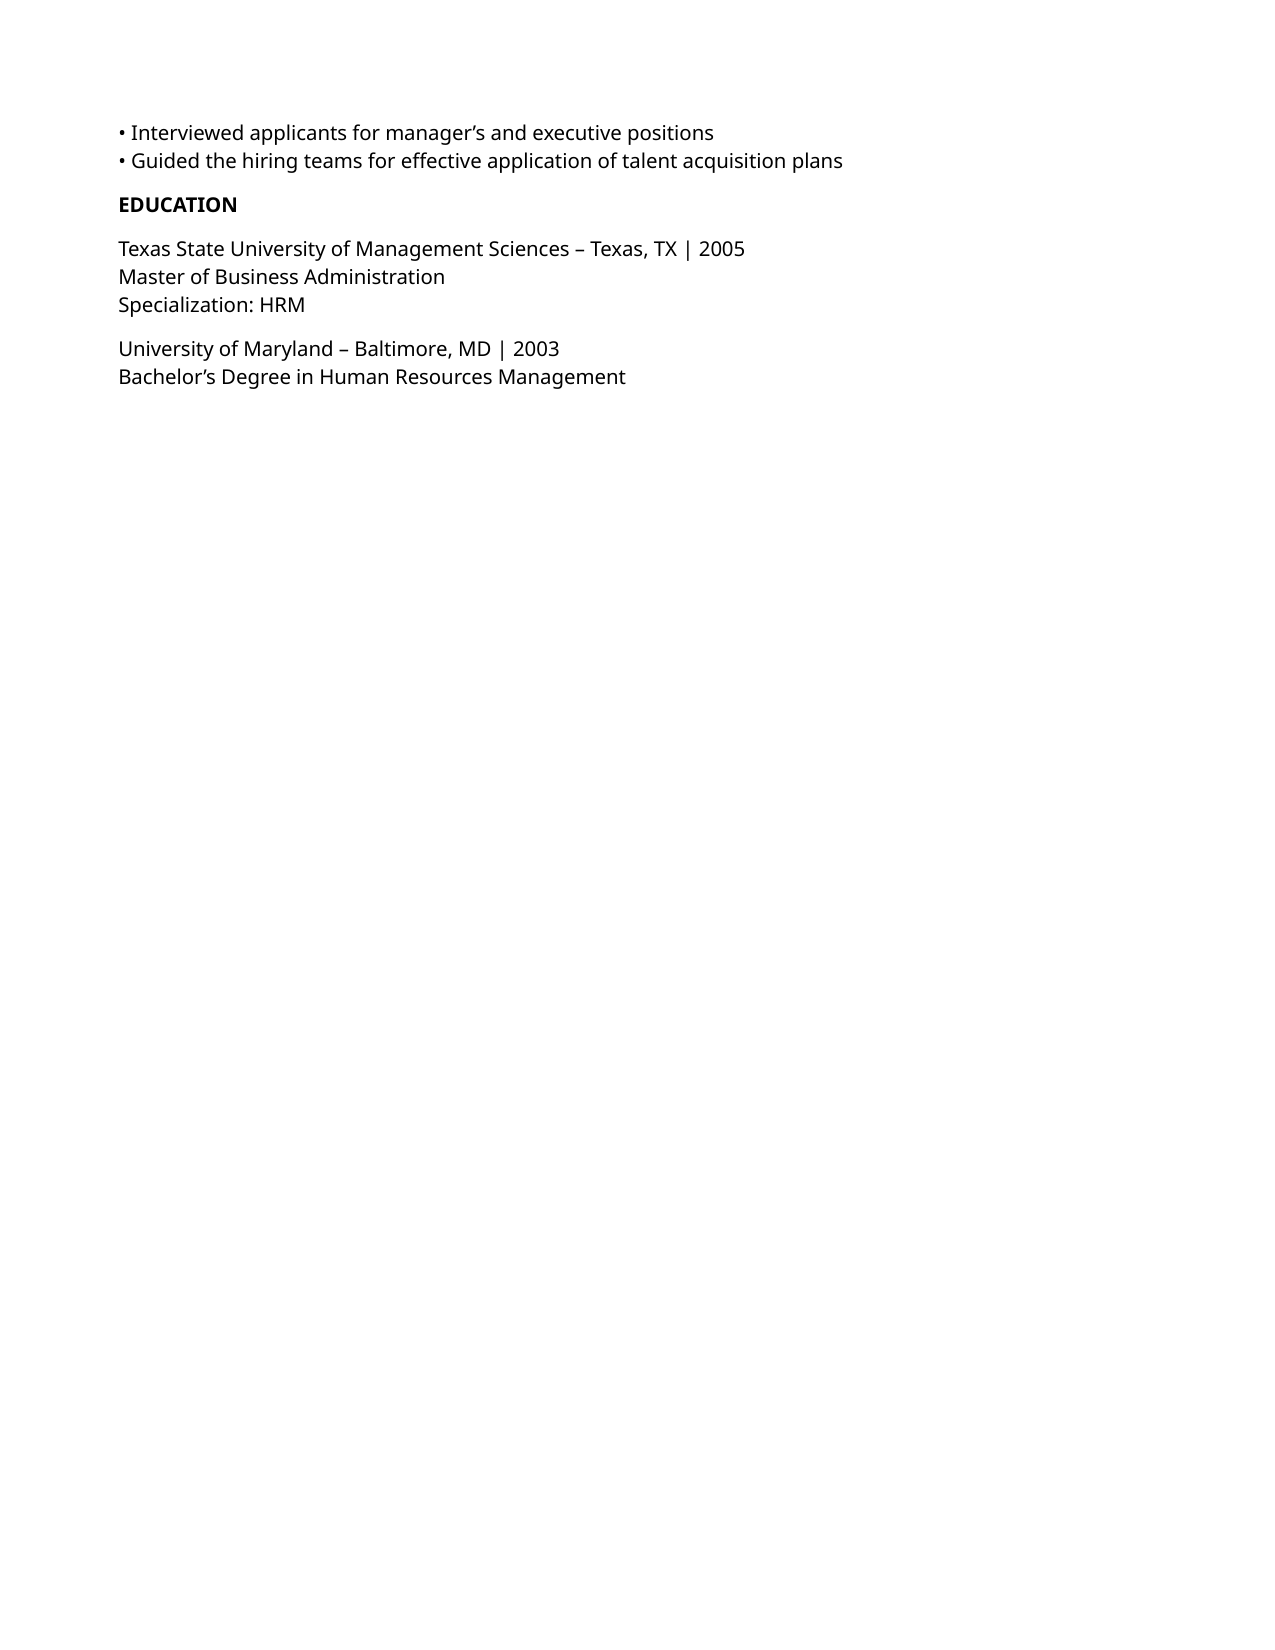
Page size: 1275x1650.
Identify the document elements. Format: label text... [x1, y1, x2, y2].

text University of Maryland – Baltimore, MD | 2003 Bachelor’s Degree in Human Resources Management [118, 334, 1157, 390]
text EDUCATION [118, 190, 1157, 218]
text • Interviewed applicants for manager’s and executive positions • Guided the hiring teams for effective application of talent acquisition plans [118, 118, 1157, 174]
text Texas State University of Management Sciences – Texas, TX | 2005 Master of Business Administration Specialization: HRM [118, 234, 1157, 318]
